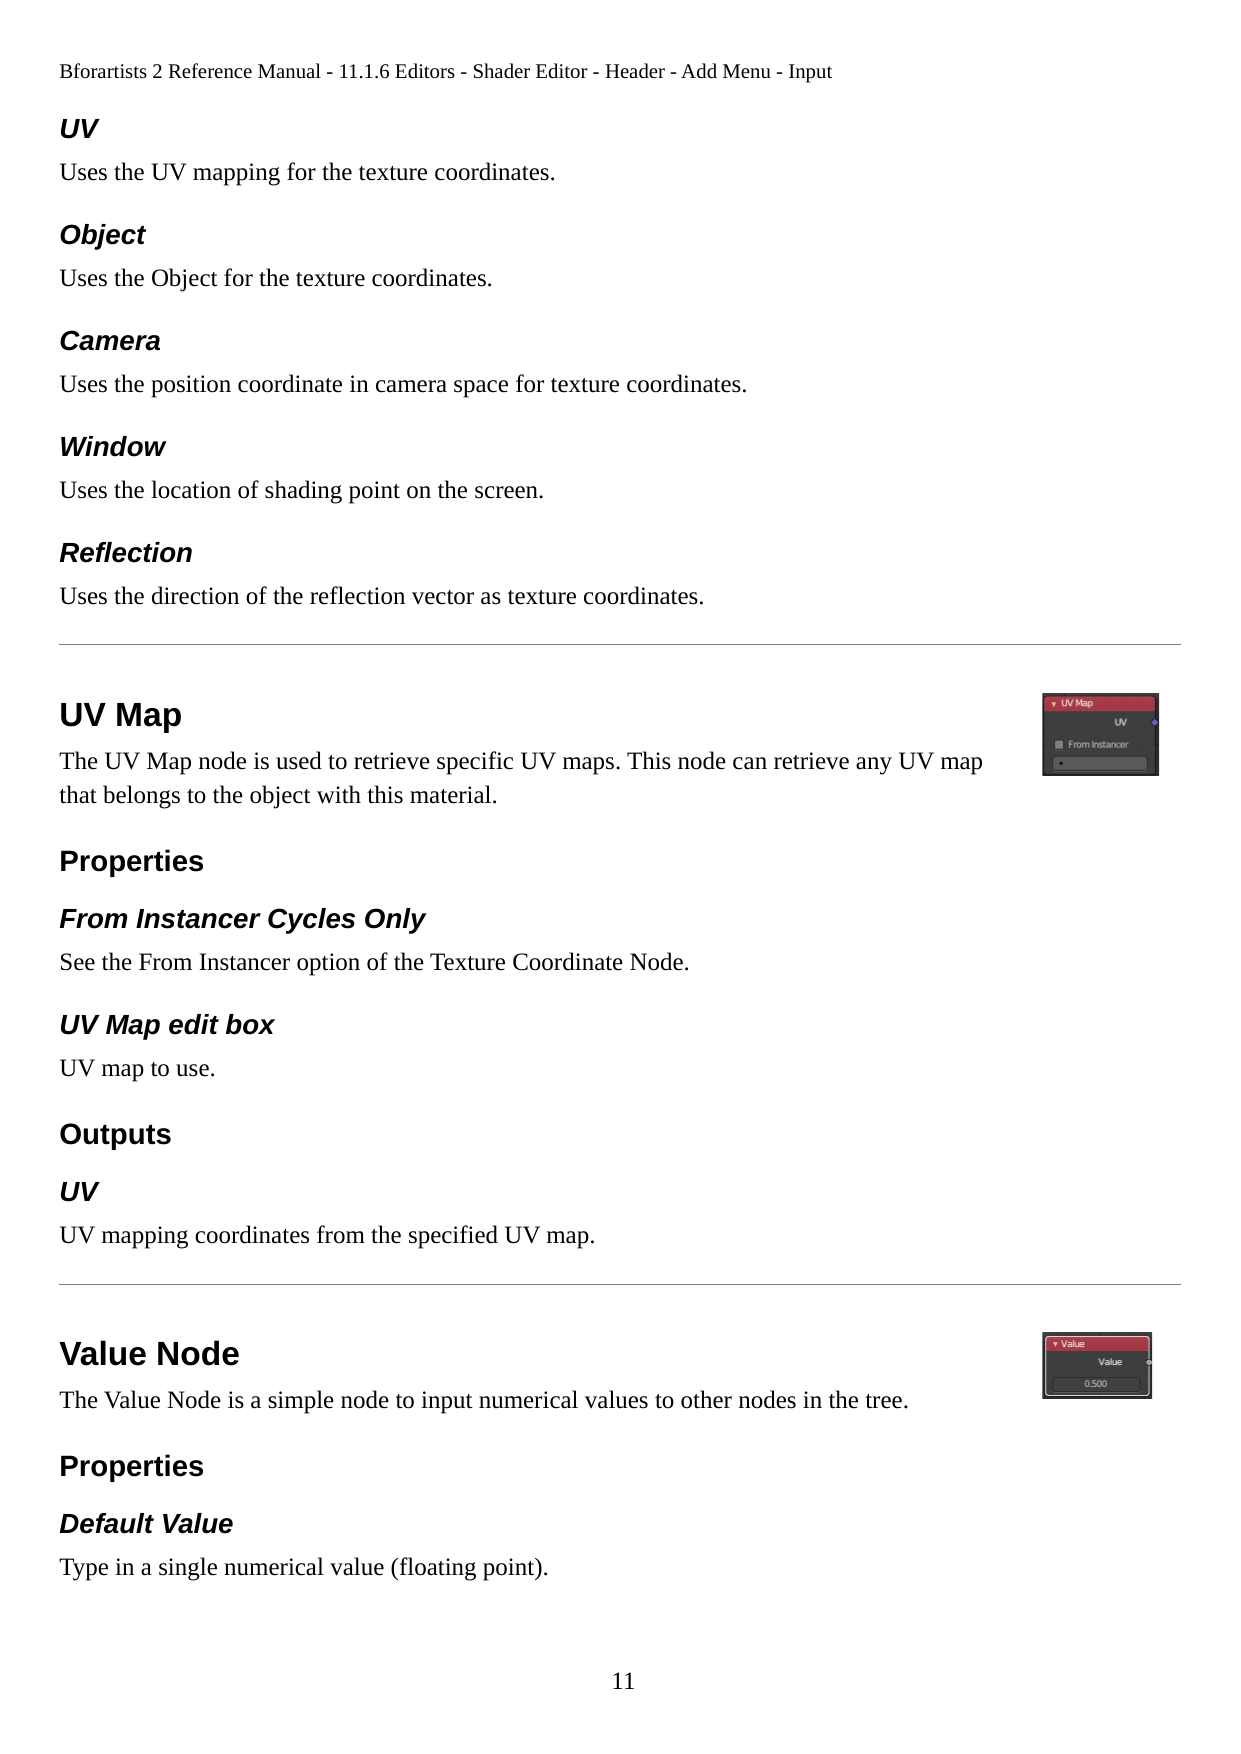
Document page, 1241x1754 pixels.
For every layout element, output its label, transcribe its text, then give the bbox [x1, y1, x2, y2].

subtitle [1153, 1334, 1181, 1373]
subtitle Properties [59, 1449, 1181, 1482]
text UV map to use. [59, 1053, 1181, 1082]
text See the From Instancer option of the Texture Coordinate Node. [59, 947, 1181, 976]
subtitle Reflection [59, 536, 1181, 568]
subtitle Properties [59, 844, 1181, 878]
subtitle Value Node [59, 1334, 1042, 1373]
text UV mapping coordinates from the specified UV map. [59, 1220, 1181, 1249]
text Uses the direction of the reflection vector as texture coordinates. [59, 581, 1181, 609]
text The Value Node is a simple node to input numerical values to other nodes in the tree. [59, 1385, 1181, 1414]
subtitle Default Value [59, 1507, 1181, 1539]
subtitle Outputs [59, 1117, 1181, 1151]
picture [1042, 693, 1160, 776]
subtitle UV Map edit box [59, 1009, 1181, 1041]
subtitle UV [59, 1176, 1181, 1207]
text The UV Map node is used to retrieve specific UV maps. This node can retrieve any UV map that belongs to the object with this material. [59, 746, 1181, 809]
picture [1042, 1332, 1153, 1399]
subtitle UV [59, 113, 1181, 144]
text Type in a single numerical value (floating point). [59, 1552, 1181, 1581]
subtitle Object [59, 218, 1181, 250]
text Uses the Object for the texture coordinates. [59, 263, 1181, 292]
text Uses the UV mapping for the texture coordinates. [59, 157, 1181, 186]
subtitle UV Map [59, 695, 1042, 733]
subtitle Window [59, 430, 1181, 462]
text Uses the location of shading point on the screen. [59, 475, 1181, 503]
text Uses the position coordinate in camera space for texture coordinates. [59, 369, 1181, 398]
subtitle [1160, 695, 1181, 733]
subtitle From Instancer Cycles Only [59, 903, 1181, 935]
subtitle Camera [59, 324, 1181, 356]
